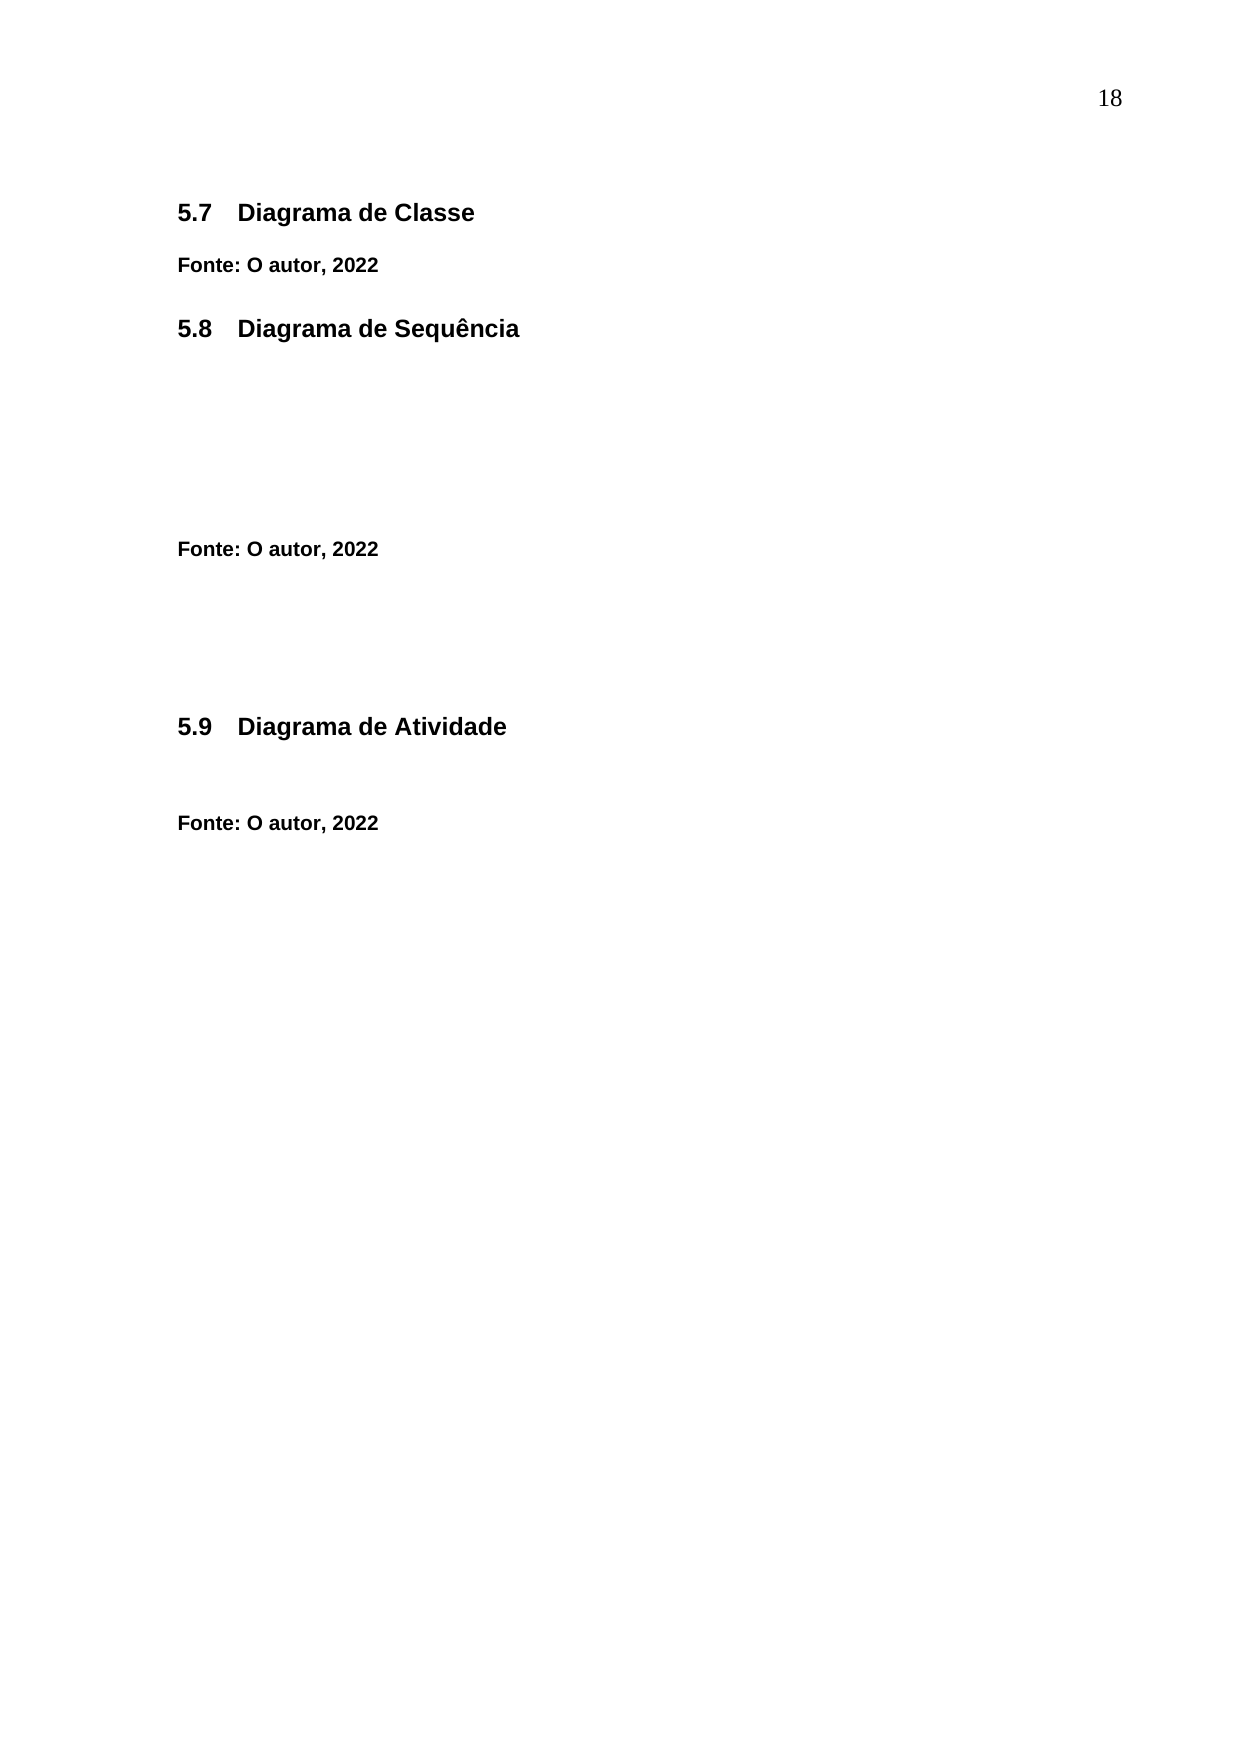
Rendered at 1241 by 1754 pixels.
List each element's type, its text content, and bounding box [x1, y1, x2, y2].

text Fonte: O autor, 2022 [177, 253, 1122, 277]
subtitle Diagrama de Atividade [177, 712, 1122, 741]
text Fonte: O autor, 2022 [177, 811, 1122, 835]
text Fonte: O autor, 2022 [177, 537, 1122, 561]
subtitle Diagrama de Sequência [177, 314, 1122, 342]
subtitle Diagrama de Classe [177, 198, 1122, 226]
